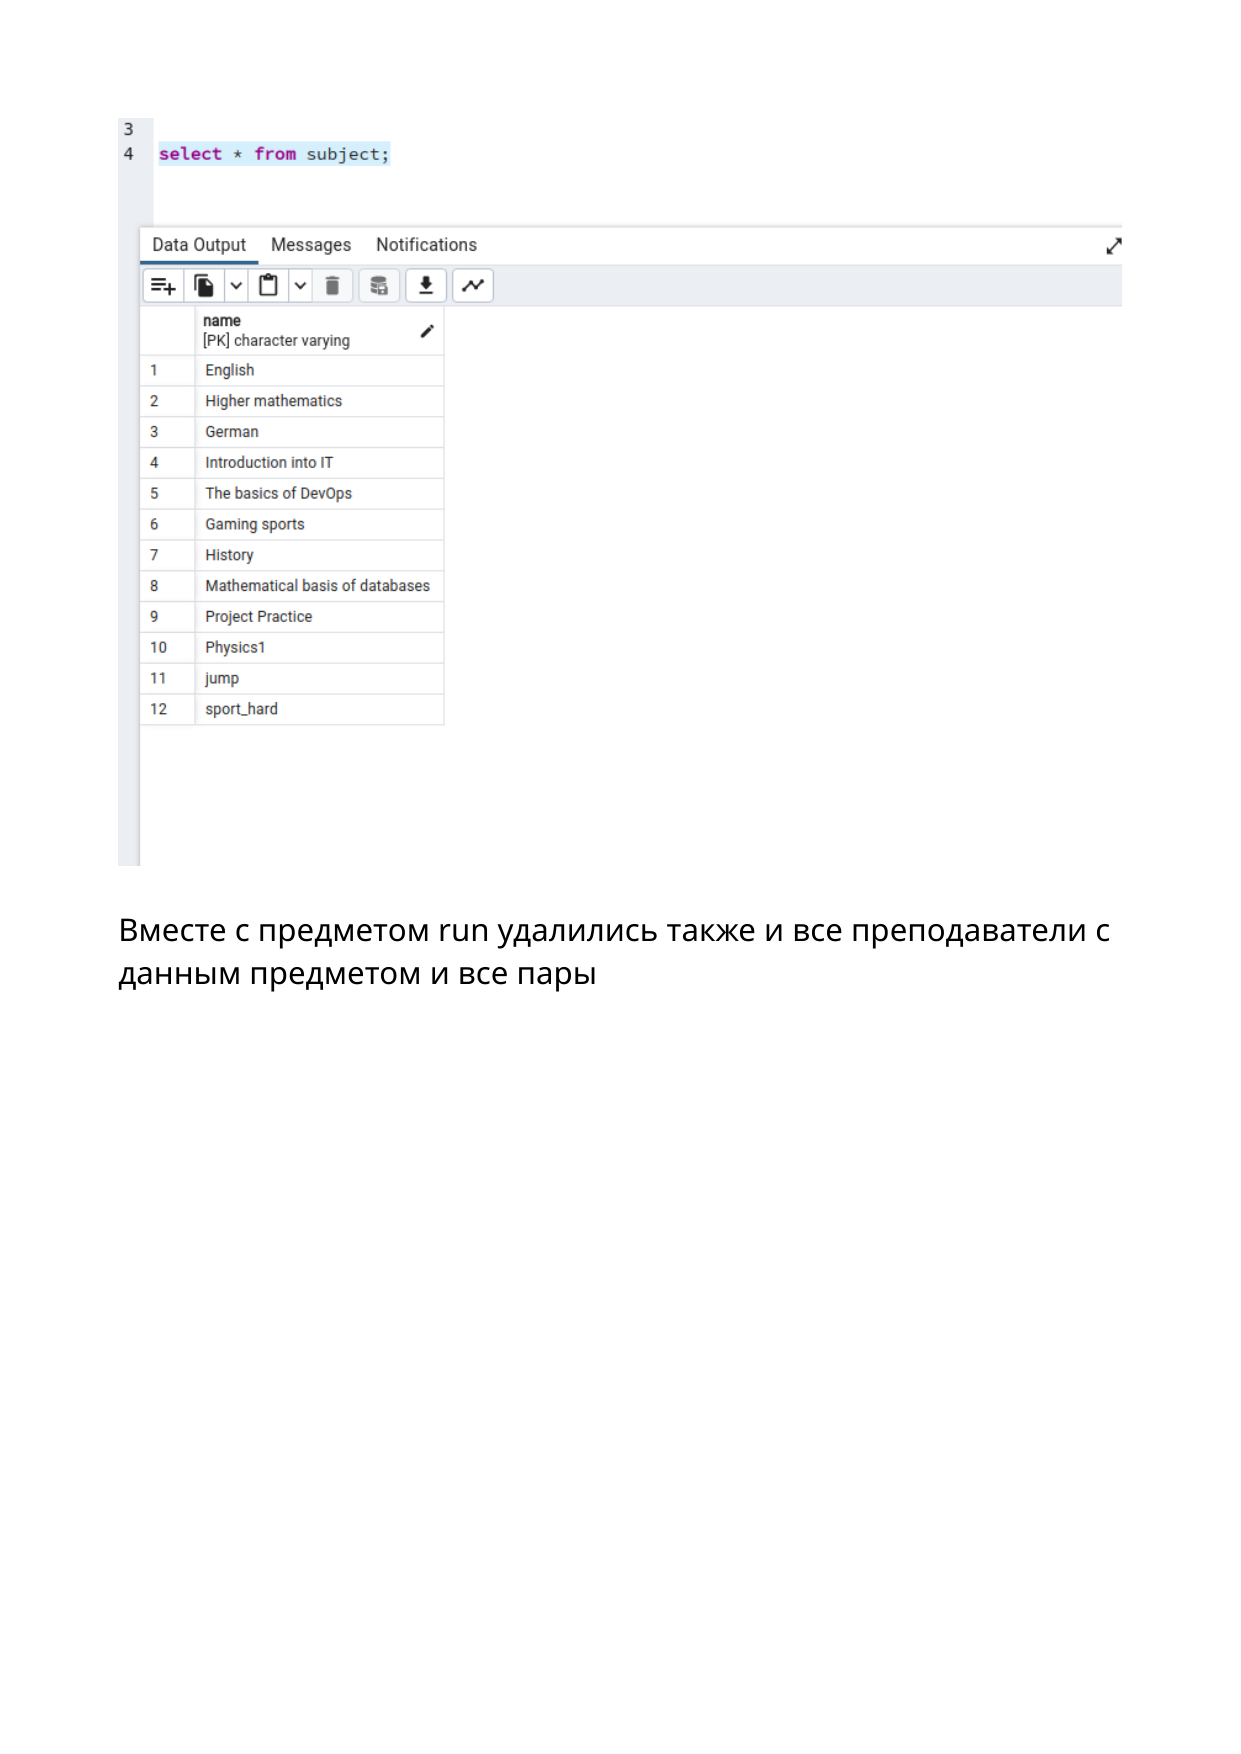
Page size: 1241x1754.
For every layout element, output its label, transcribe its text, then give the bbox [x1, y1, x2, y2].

text Вместе с предметом run удалились также и все преподаватели с данным предметом и все пары [118, 908, 1122, 994]
picture [118, 118, 1123, 866]
